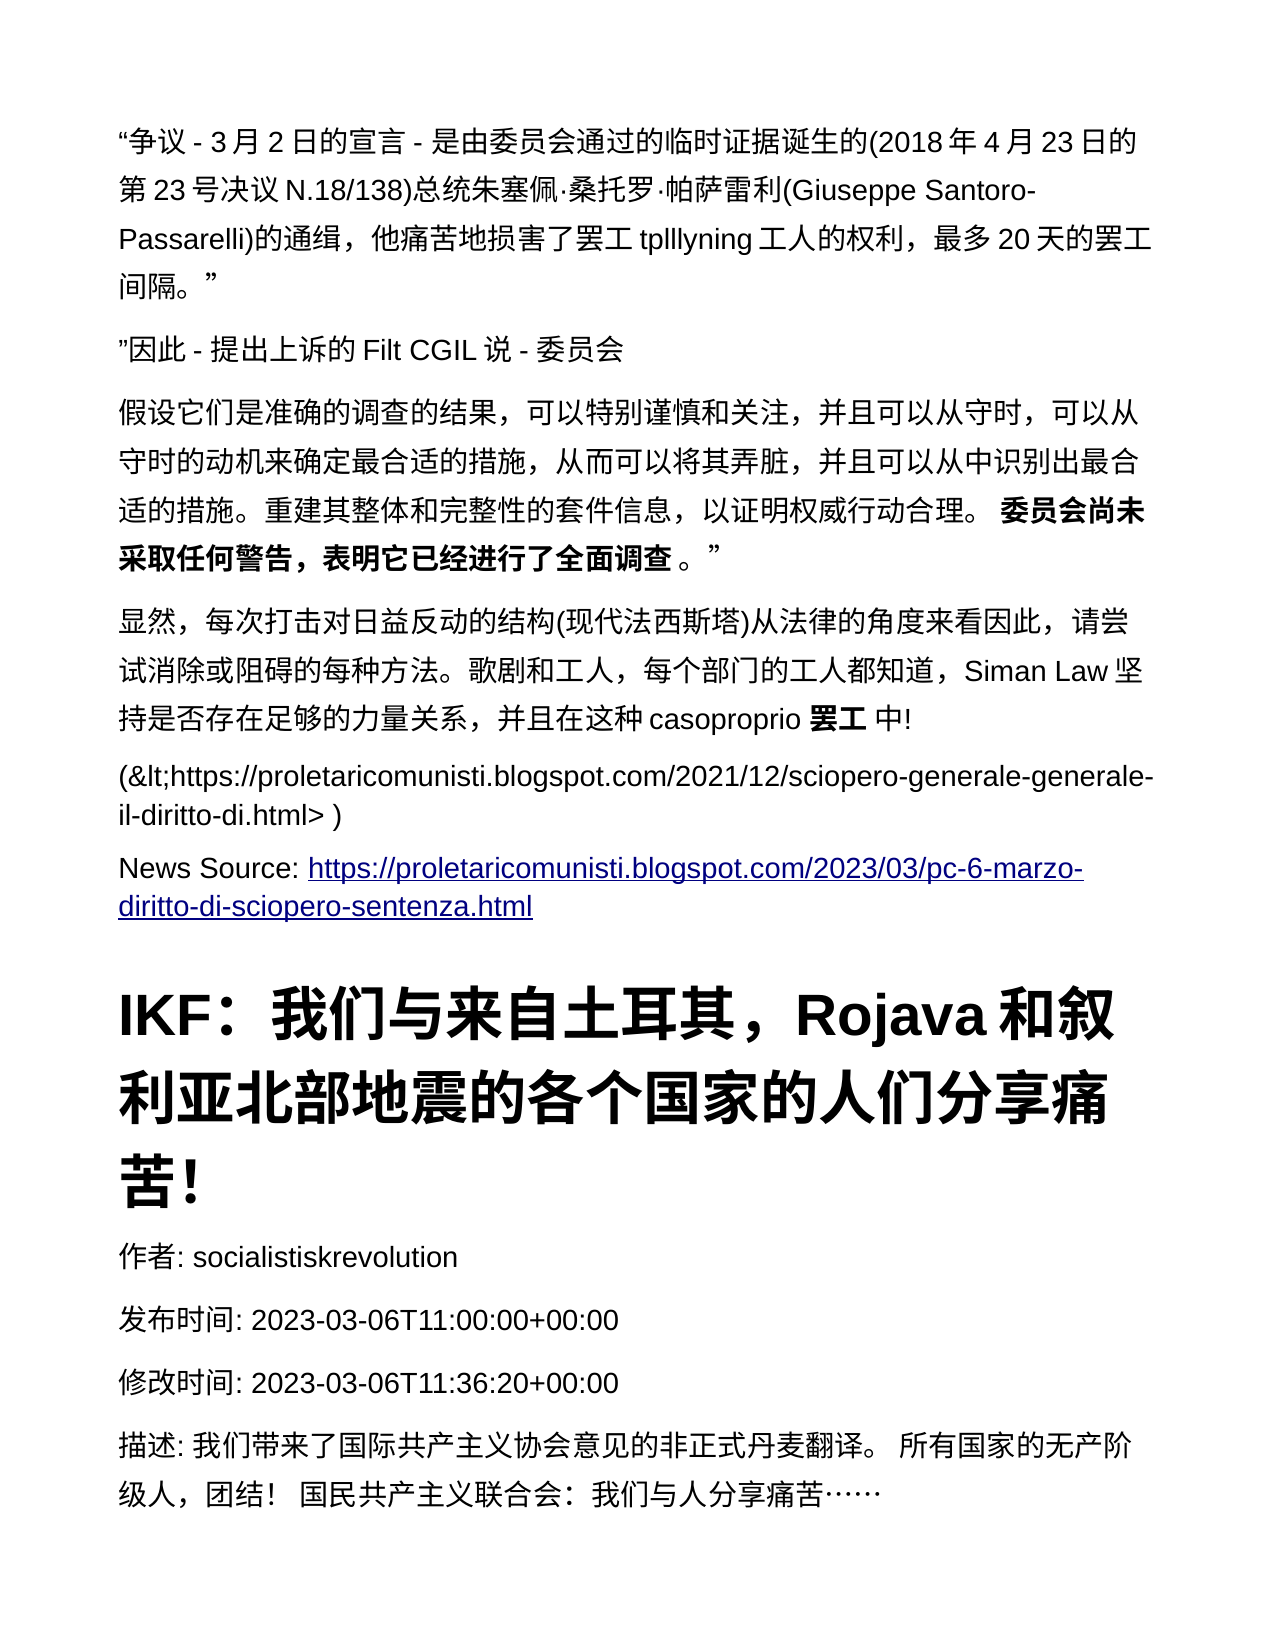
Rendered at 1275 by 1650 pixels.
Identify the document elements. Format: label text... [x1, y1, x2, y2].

text 修改时间: 2023-03-06T11:36:20+00:00 [118, 1359, 1157, 1402]
text 描述: 我们带来了国际共产主义协会意见的非正式丹麦翻译。 所有国家的无产阶级人，团结！ 国民共产主义联合会：我们与人分享痛苦…… [118, 1423, 1157, 1513]
text News Source: https://proletaricomunisti.blogspot.com/2023/03/pc-6-marzo-diritto-di-sciopero-sentenza.html [118, 851, 1157, 923]
text 发布时间: 2023-03-06T11:00:00+00:00 [118, 1296, 1157, 1339]
text ”因此 - 提出上诉的Filt CGIL说 - 委员会 [118, 327, 1157, 369]
text 假设它们是准确的调查的结果，可以特别谨慎和关注，并且可以从守时，可以从守时的动机来确定最合适的措施，从而可以将其弄脏，并且可以从中识别出最合适的措施。重建其整体和完整性的套件信息，以证明权威行动合理。 委员会尚未采取任何警告，表明它已经进行了全面调查 。” [118, 390, 1157, 578]
text 显然，每次打击对日益反动的结构(现代法西斯塔)从法律的角度来看因此，请尝试消除或阻碍的每种方法。歌剧和工人，每个部门的工人都知道，Siman Law坚持是否存在足够的力量关系，并且在这种casoproprio 罢工 中! [118, 599, 1157, 738]
subtitle IKF：我们与来自土耳其，Rojava和叙利亚北部地震的各个国家的人们分享痛苦！ [118, 967, 1157, 1221]
text (&lt;https://proletaricomunisti.blogspot.com/2021/12/sciopero-generale-generale-il-diritto-di.html> ) [118, 759, 1157, 831]
text 作者: socialistiskrevolution [118, 1233, 1157, 1276]
text “争议 - 3月2日的宣言 - 是由委员会通过的临时证据诞生的(2018年4月23日的第23号决议N.18/138)总统朱塞佩·桑托罗·帕萨雷利(Giuseppe Santoro-Passarelli)的通缉，他痛苦地损害了罢工tplllyning工人的权利，最多20天的罢工间隔。” [118, 118, 1157, 306]
